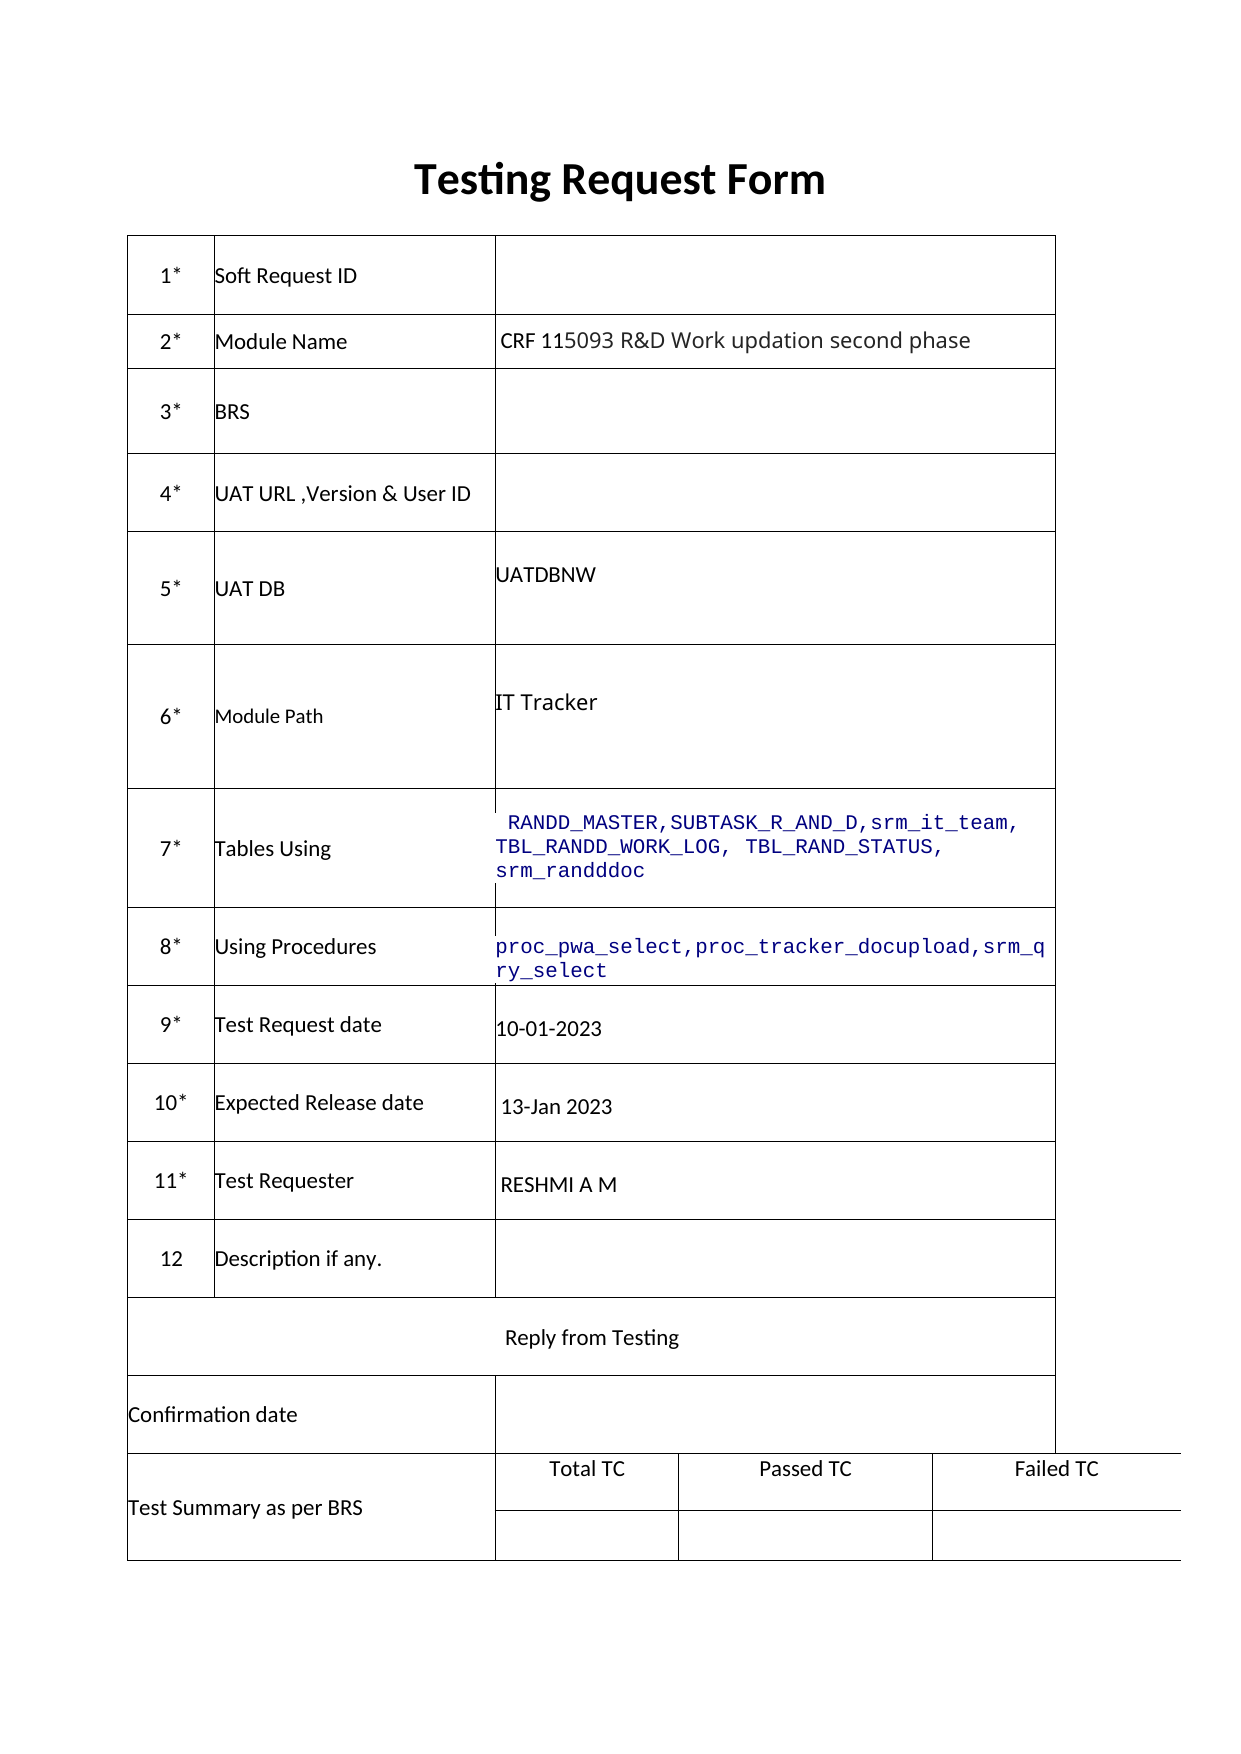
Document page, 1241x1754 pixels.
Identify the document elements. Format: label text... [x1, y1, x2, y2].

table_cell [1189, 1141, 1194, 1219]
table_cell Description if any. [215, 1220, 495, 1297]
table_cell [1056, 1219, 1181, 1297]
table_cell [1185, 1510, 1189, 1560]
table_cell Module Name [215, 315, 495, 368]
table_cell [1185, 314, 1189, 368]
table_cell [1189, 985, 1194, 1063]
table_cell [496, 1511, 678, 1560]
table_cell IT Tracker [496, 645, 1055, 788]
table_cell [1181, 453, 1185, 531]
table_cell [1189, 788, 1194, 907]
table_cell [1189, 368, 1194, 453]
table_cell [496, 369, 1055, 453]
table_cell [1189, 453, 1194, 531]
table_cell [1185, 788, 1189, 907]
table_cell Passed TC [679, 1454, 932, 1510]
table_cell [1189, 1219, 1194, 1297]
table_cell Using Procedures [215, 908, 495, 985]
table_header [1181, 235, 1185, 314]
table_cell [1185, 1219, 1189, 1297]
table_cell [1181, 985, 1185, 1063]
table_cell [1185, 453, 1189, 531]
table_cell [1189, 1453, 1194, 1510]
table_cell 10-01-2023 [496, 986, 1055, 1063]
table_cell [1181, 531, 1185, 644]
table_cell [496, 1220, 1055, 1297]
table_cell 9* [128, 986, 214, 1063]
table_cell [1056, 644, 1181, 788]
table_cell 8* [128, 908, 214, 985]
table_cell 4* [128, 454, 214, 531]
table_cell RANDD_MASTER,SUBTASK_R_AND_D,srm_it_team, TBL_RANDD_WORK_LOG, TBL_RAND_STATUS, srm_randddoc [496, 789, 1055, 907]
table_cell 12 [128, 1220, 214, 1297]
table_cell 5* [128, 532, 214, 644]
table_cell Total TC [496, 1454, 678, 1510]
table_cell Module Path [215, 645, 495, 788]
table_cell Test Request date [215, 986, 495, 1063]
table_cell Tables Using [215, 789, 495, 907]
table_cell [1056, 314, 1181, 368]
table_cell [1185, 907, 1189, 985]
table_cell [1056, 1297, 1181, 1375]
table_cell [1189, 314, 1194, 368]
table_cell 7* [128, 789, 214, 907]
table_cell UAT URL ,Version & User ID [215, 454, 495, 531]
table_cell [1185, 1453, 1189, 1510]
table_header [1189, 235, 1194, 314]
table_cell [1185, 531, 1189, 644]
table_cell [1056, 907, 1181, 985]
table_cell [679, 1511, 932, 1560]
table_cell [496, 454, 1055, 531]
table_header [1056, 235, 1181, 314]
table_cell [1056, 985, 1181, 1063]
table_cell [1185, 1297, 1189, 1375]
table_cell [1189, 1510, 1194, 1560]
table_cell [1189, 907, 1194, 985]
table_cell [1185, 985, 1189, 1063]
table_cell [933, 1511, 1181, 1560]
table_cell UAT DB [215, 532, 495, 644]
table_cell Expected Release date [215, 1064, 495, 1141]
table_cell [1185, 1063, 1189, 1141]
table_cell Reply from Testing [128, 1298, 1055, 1375]
table_cell 13-Jan 2023 [496, 1064, 1055, 1141]
table_cell [1185, 644, 1189, 788]
table_header 1* [128, 236, 214, 314]
table_cell [1056, 1141, 1181, 1219]
table_cell [1181, 1453, 1185, 1510]
table_cell [1181, 1297, 1185, 1375]
table_header [496, 236, 1055, 314]
table_cell [496, 1376, 1055, 1453]
table_cell BRS [215, 369, 495, 453]
table_cell UATDBNW [496, 532, 1055, 644]
table_cell RESHMI A M [496, 1142, 1055, 1219]
table_cell [1181, 1510, 1185, 1560]
table_cell [1181, 368, 1185, 453]
table_cell [1181, 907, 1185, 985]
table_cell [1189, 1063, 1194, 1141]
table_cell [1189, 531, 1194, 644]
table_cell [1056, 1063, 1181, 1141]
table_cell [1181, 788, 1185, 907]
table_cell [1056, 1375, 1181, 1453]
table_cell 3* [128, 369, 214, 453]
table_cell CRF 115093 R&D Work updation second phase [496, 315, 1055, 368]
table_cell 6* [128, 645, 214, 788]
table_cell [1181, 1063, 1185, 1141]
table_cell [1056, 453, 1181, 531]
table_cell 2* [128, 315, 214, 368]
table_cell [1181, 1375, 1185, 1453]
table_cell [1181, 1141, 1185, 1219]
table_cell Test Requester [215, 1142, 495, 1219]
table_header Soft Request ID [215, 236, 495, 314]
table_cell Test Summary as per BRS [128, 1454, 495, 1560]
table_cell [1189, 1297, 1194, 1375]
table_cell Failed TC [933, 1454, 1181, 1510]
table_cell 11* [128, 1142, 214, 1219]
table_cell 10* [128, 1064, 214, 1141]
table_cell [1185, 368, 1189, 453]
table_cell [1056, 368, 1181, 453]
table_cell [1185, 1375, 1189, 1453]
table_header [1185, 235, 1189, 314]
table_cell proc_pwa_select,proc_tracker_docupload,srm_qry_select [496, 908, 1055, 985]
table_cell [1056, 788, 1181, 907]
table_cell [1181, 1219, 1185, 1297]
table_cell Confirmation date [128, 1376, 495, 1453]
table_cell [1181, 644, 1185, 788]
table_cell [1189, 644, 1194, 788]
text Testing Request Form [150, 150, 1090, 206]
table_cell [1185, 1141, 1189, 1219]
table_cell [1189, 1375, 1194, 1453]
table_cell [1181, 314, 1185, 368]
table_cell [1056, 531, 1181, 644]
